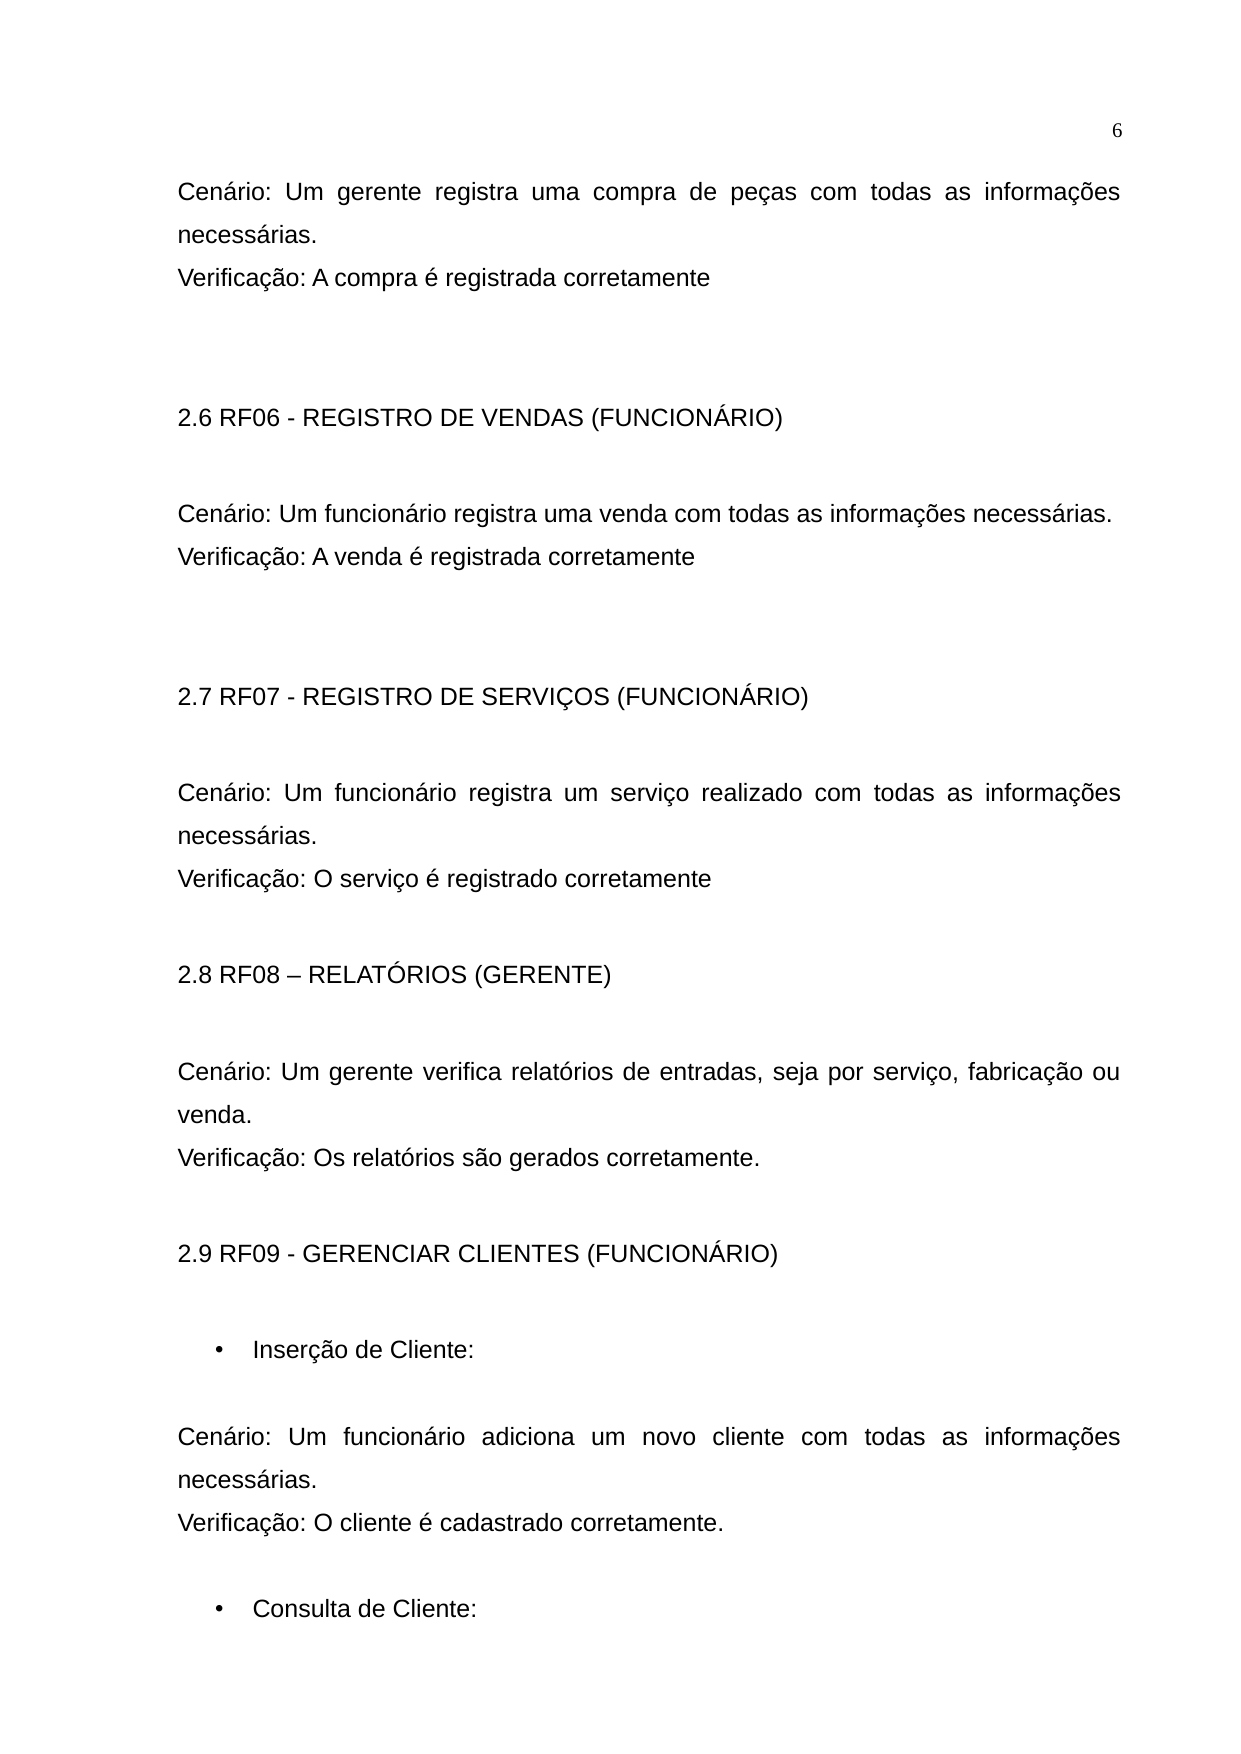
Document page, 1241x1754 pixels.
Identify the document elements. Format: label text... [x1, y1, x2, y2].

text Verificação: A compra é registrada corretamente [177, 263, 1122, 292]
list Inserção de Cliente: [215, 1335, 1122, 1364]
subtitle rf07 - Registro de serviços (funcionário) [177, 681, 1122, 710]
list Consulta de Cliente: [215, 1594, 1122, 1623]
text Verificação: O serviço é registrado corretamente [177, 864, 1122, 893]
text Verificação: A venda é registrada corretamente [177, 542, 1122, 571]
text Verificação: Os relatórios são gerados corretamente. [177, 1143, 1122, 1171]
subtitle rf06 - Registro de vendas (funcionário) [177, 403, 1122, 431]
subtitle RF09 - Gerenciar Clientes (Funcionário) [177, 1239, 1122, 1268]
text Verificação: O cliente é cadastrado corretamente. [177, 1508, 1122, 1537]
text Cenário: Um funcionário adiciona um novo cliente com todas as informações necessárias. [177, 1422, 1122, 1493]
text Cenário: Um funcionário registra um serviço realizado com todas as informações necessárias. [177, 778, 1122, 849]
text Cenário: Um gerente registra uma compra de peças com todas as informações necessárias. [177, 177, 1122, 249]
text Cenário: Um funcionário registra uma venda com todas as informações necessárias. [177, 499, 1122, 528]
text Cenário: Um gerente verifica relatórios de entradas, seja por serviço, fabricação ou venda. [177, 1056, 1122, 1128]
subtitle rf08 – relatórios (gerente) [177, 960, 1122, 989]
